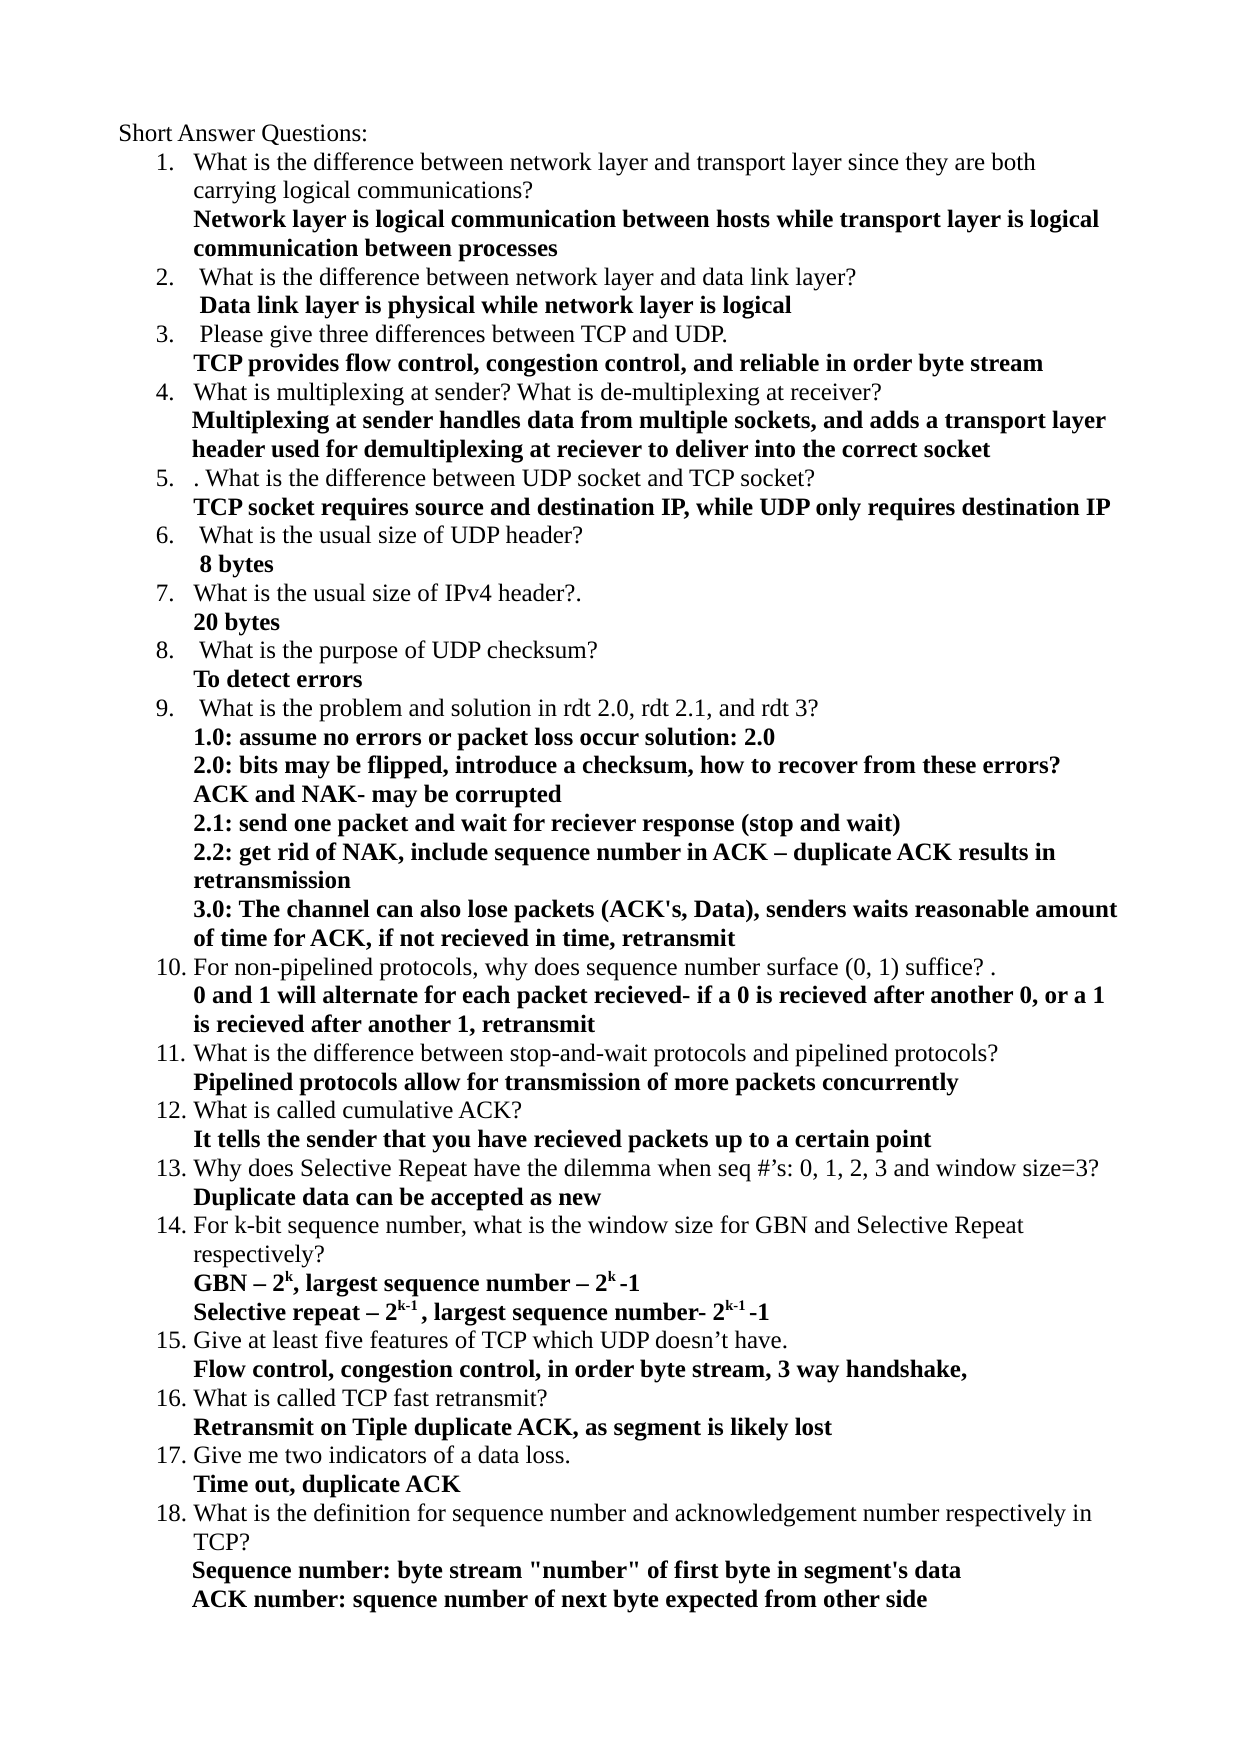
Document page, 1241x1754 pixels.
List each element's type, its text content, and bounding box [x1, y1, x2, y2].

list What is multiplexing at sender? What is de-multiplexing at receiver? [156, 377, 1122, 406]
list What is the usual size of UDP header? [156, 521, 1122, 549]
list For k-bit sequence number, what is the window size for GBN and Selective Repeat respectively? [156, 1211, 1122, 1268]
text Short Answer Questions: [118, 118, 1122, 147]
list Flow control, congestion control, in order byte stream, 3 way handshake, [156, 1354, 1122, 1383]
list What is the difference between network layer and data link layer? [156, 262, 1122, 291]
list What is the difference between stop-and-wait protocols and pipelined protocols? [156, 1038, 1122, 1067]
list Please give three differences between TCP and UDP. [156, 319, 1122, 348]
list It tells the sender that you have recieved packets up to a certain point [156, 1124, 1122, 1153]
list Duplicate data can be accepted as new [156, 1182, 1122, 1211]
list What is the definition for sequence number and acknowledgement number respectively in TCP? [156, 1498, 1122, 1556]
list Data link layer is physical while network layer is logical [156, 291, 1122, 319]
list TCP socket requires source and destination IP, while UDP only requires destination IP [156, 492, 1122, 521]
list 1.0: assume no errors or packet loss occur solution: 2.0 [156, 722, 1122, 751]
list Pipelined protocols allow for transmission of more packets concurrently [156, 1067, 1122, 1096]
list TCP provides flow control, congestion control, and reliable in order byte stream [156, 348, 1122, 377]
text ACK number: squence number of next byte expected from other side [118, 1584, 1122, 1613]
text Multiplexing at sender handles data from multiple sockets, and adds a transport layer header used for demultiplexing at reciever to deliver into the correct socket [118, 406, 1122, 463]
text Sequence number: byte stream "number" of first byte in segment's data [118, 1556, 1122, 1584]
list 20 bytes [156, 607, 1122, 636]
list Why does Selective Repeat have the dilemma when seq #’s: 0, 1, 2, 3 and window size=3? [156, 1153, 1122, 1182]
list GBN – 2k, largest sequence number – 2k -1 [156, 1268, 1122, 1297]
list What is the usual size of IPv4 header?. [156, 578, 1122, 607]
list Retransmit on Tiple duplicate ACK, as segment is likely lost [156, 1412, 1122, 1441]
list Give at least five features of TCP which UDP doesn’t have. [156, 1326, 1122, 1354]
list What is called cumulative ACK? [156, 1096, 1122, 1124]
list What is the difference between network layer and transport layer since they are both carrying logical communications? [156, 147, 1122, 204]
list What is the purpose of UDP checksum? [156, 636, 1122, 664]
list Network layer is logical communication between hosts while transport layer is logical communication between processes [156, 204, 1122, 262]
list Time out, duplicate ACK [156, 1469, 1122, 1498]
list 8 bytes [156, 549, 1122, 578]
list What is the problem and solution in rdt 2.0, rdt 2.1, and rdt 3? [156, 693, 1122, 722]
list . What is the difference between UDP socket and TCP socket? [156, 463, 1122, 492]
list For non-pipelined protocols, why does sequence number surface (0, 1) suffice? . [156, 952, 1122, 981]
list 2.1: send one packet and wait for reciever response (stop and wait) [156, 808, 1122, 837]
list 2.0: bits may be flipped, introduce a checksum, how to recover from these errors? ACK and NAK- may be corrupted [156, 751, 1122, 808]
list 3.0: The channel can also lose packets (ACK's, Data), senders waits reasonable amount of time for ACK, if not recieved in time, retransmit [156, 894, 1122, 952]
list 0 and 1 will alternate for each packet recieved- if a 0 is recieved after another 0, or a 1 is recieved after another 1, retransmit [156, 981, 1122, 1038]
list To detect errors [156, 664, 1122, 693]
list 2.2: get rid of NAK, include sequence number in ACK – duplicate ACK results in retransmission [156, 837, 1122, 894]
list Give me two indicators of a data loss. [156, 1441, 1122, 1469]
list What is called TCP fast retransmit? [156, 1383, 1122, 1412]
list Selective repeat – 2k-1 , largest sequence number- 2k-1 -1 [156, 1297, 1122, 1326]
